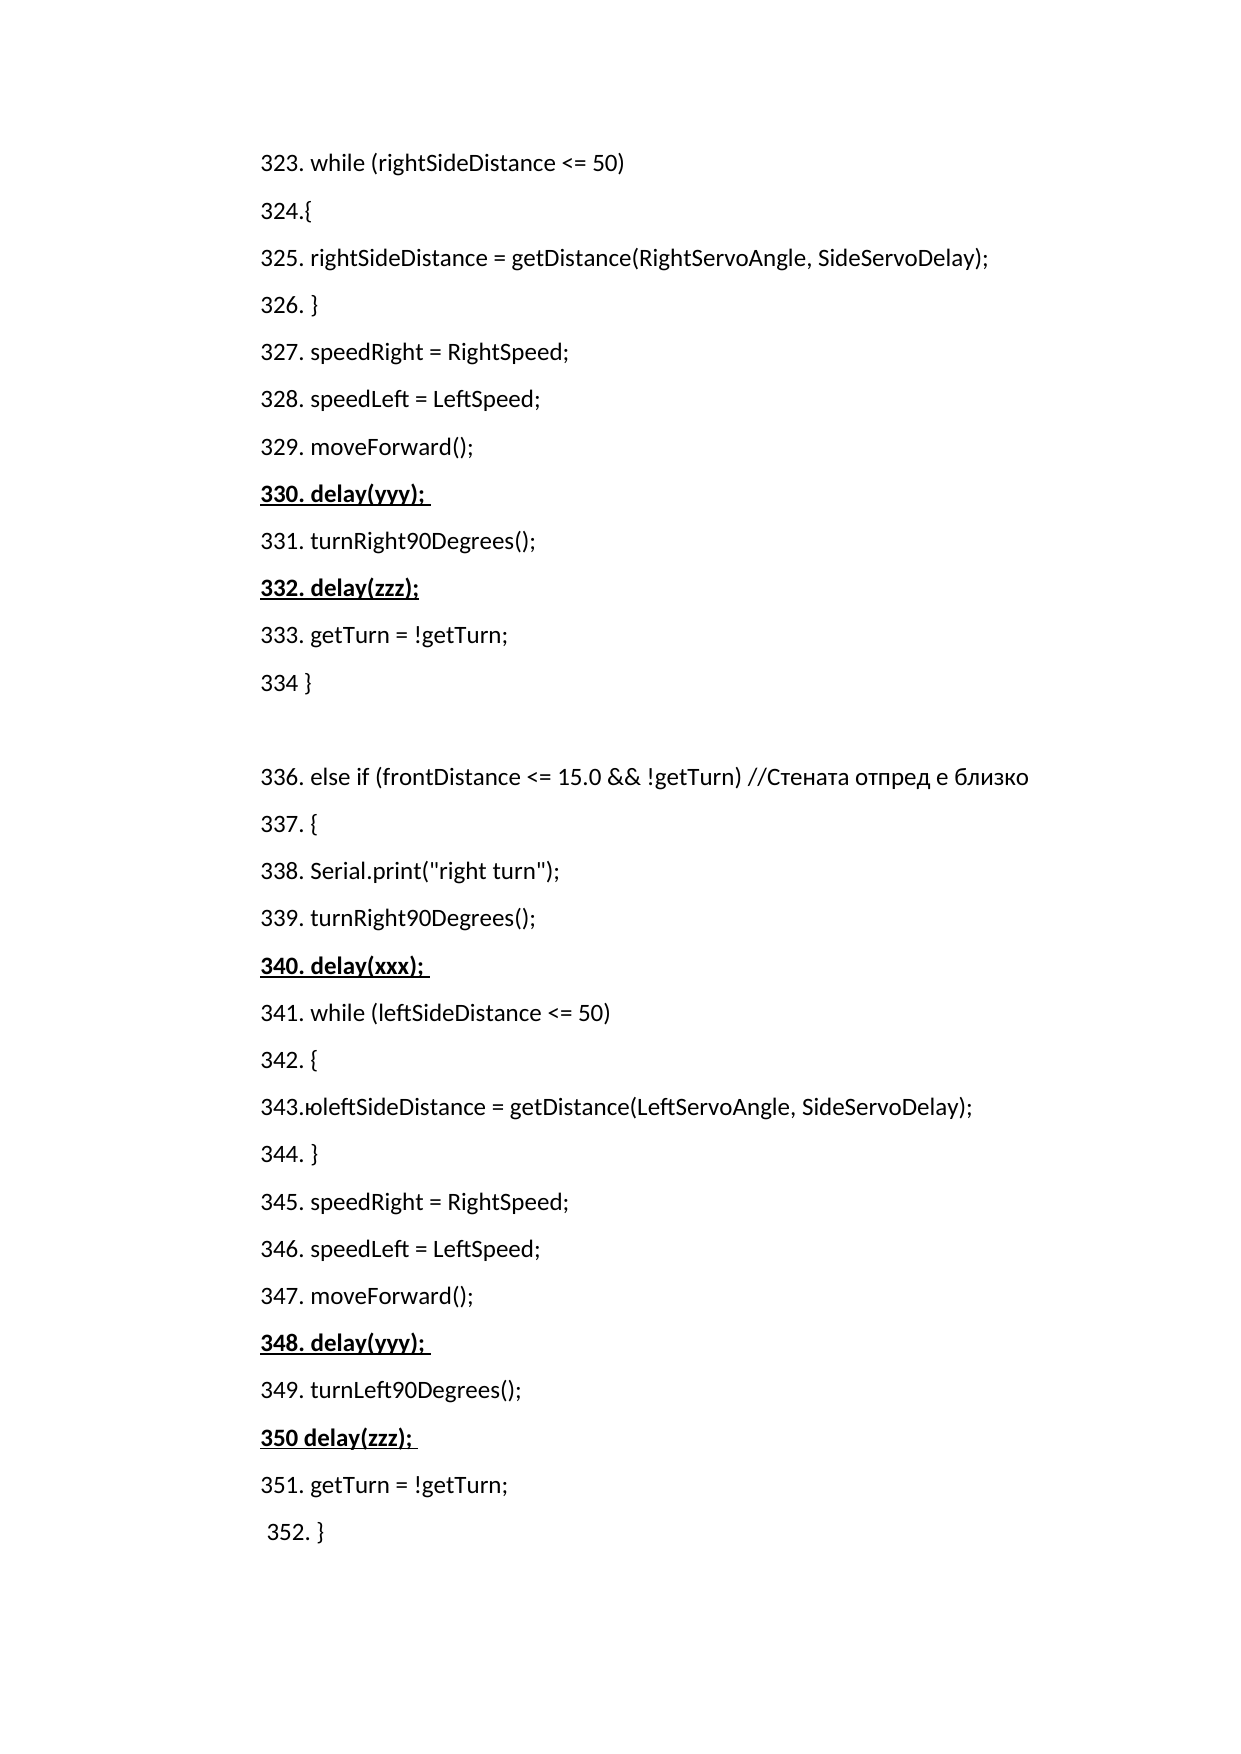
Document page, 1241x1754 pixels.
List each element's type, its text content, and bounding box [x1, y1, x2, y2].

text 323. while (rightSideDistance <= 50) [260, 148, 1093, 178]
text 352. } [148, 1516, 1093, 1547]
text 324.{ [260, 195, 1093, 225]
text 341. while (leftSideDistance <= 50) [260, 997, 1093, 1027]
text 328. speedLeft = LeftSpeed; [260, 383, 1093, 414]
text 348. delay(yyy); [260, 1327, 1093, 1358]
text 331. turnRight90Degrees(); [260, 525, 1093, 556]
text 336. else if (frontDistance <= 15.0 && !getTurn) //Стената отпред е близко [260, 761, 1093, 792]
text 338. Serial.print("right turn"); [260, 855, 1093, 886]
text 330. delay(yyy); [260, 478, 1093, 508]
text 332. delay(zzz); [260, 572, 1093, 603]
text 325. rightSideDistance = getDistance(RightServoAngle, SideServoDelay); [260, 242, 1093, 272]
text 334 } [260, 667, 1093, 697]
text 337. { [260, 808, 1093, 839]
text 347. moveForward(); [260, 1280, 1093, 1311]
text 342. { [260, 1044, 1093, 1075]
text 345. speedRight = RightSpeed; [260, 1186, 1093, 1216]
text 339. turnRight90Degrees(); [260, 903, 1093, 933]
text 333. getTurn = !getTurn; [260, 619, 1093, 650]
text 351. getTurn = !getTurn; [260, 1469, 1093, 1499]
text 326. } [260, 289, 1093, 320]
text 340. delay(xxx); [260, 950, 1093, 980]
text 327. speedRight = RightSpeed; [260, 336, 1093, 367]
text 350 delay(zzz); [260, 1422, 1093, 1452]
text 346. speedLeft = LeftSpeed; [260, 1233, 1093, 1263]
text 329. moveForward(); [260, 431, 1093, 461]
text 343.юleftSideDistance = getDistance(LeftServoAngle, SideServoDelay); [260, 1091, 1093, 1122]
text 349. turnLeft90Degrees(); [260, 1374, 1093, 1405]
text 344. } [260, 1138, 1093, 1169]
